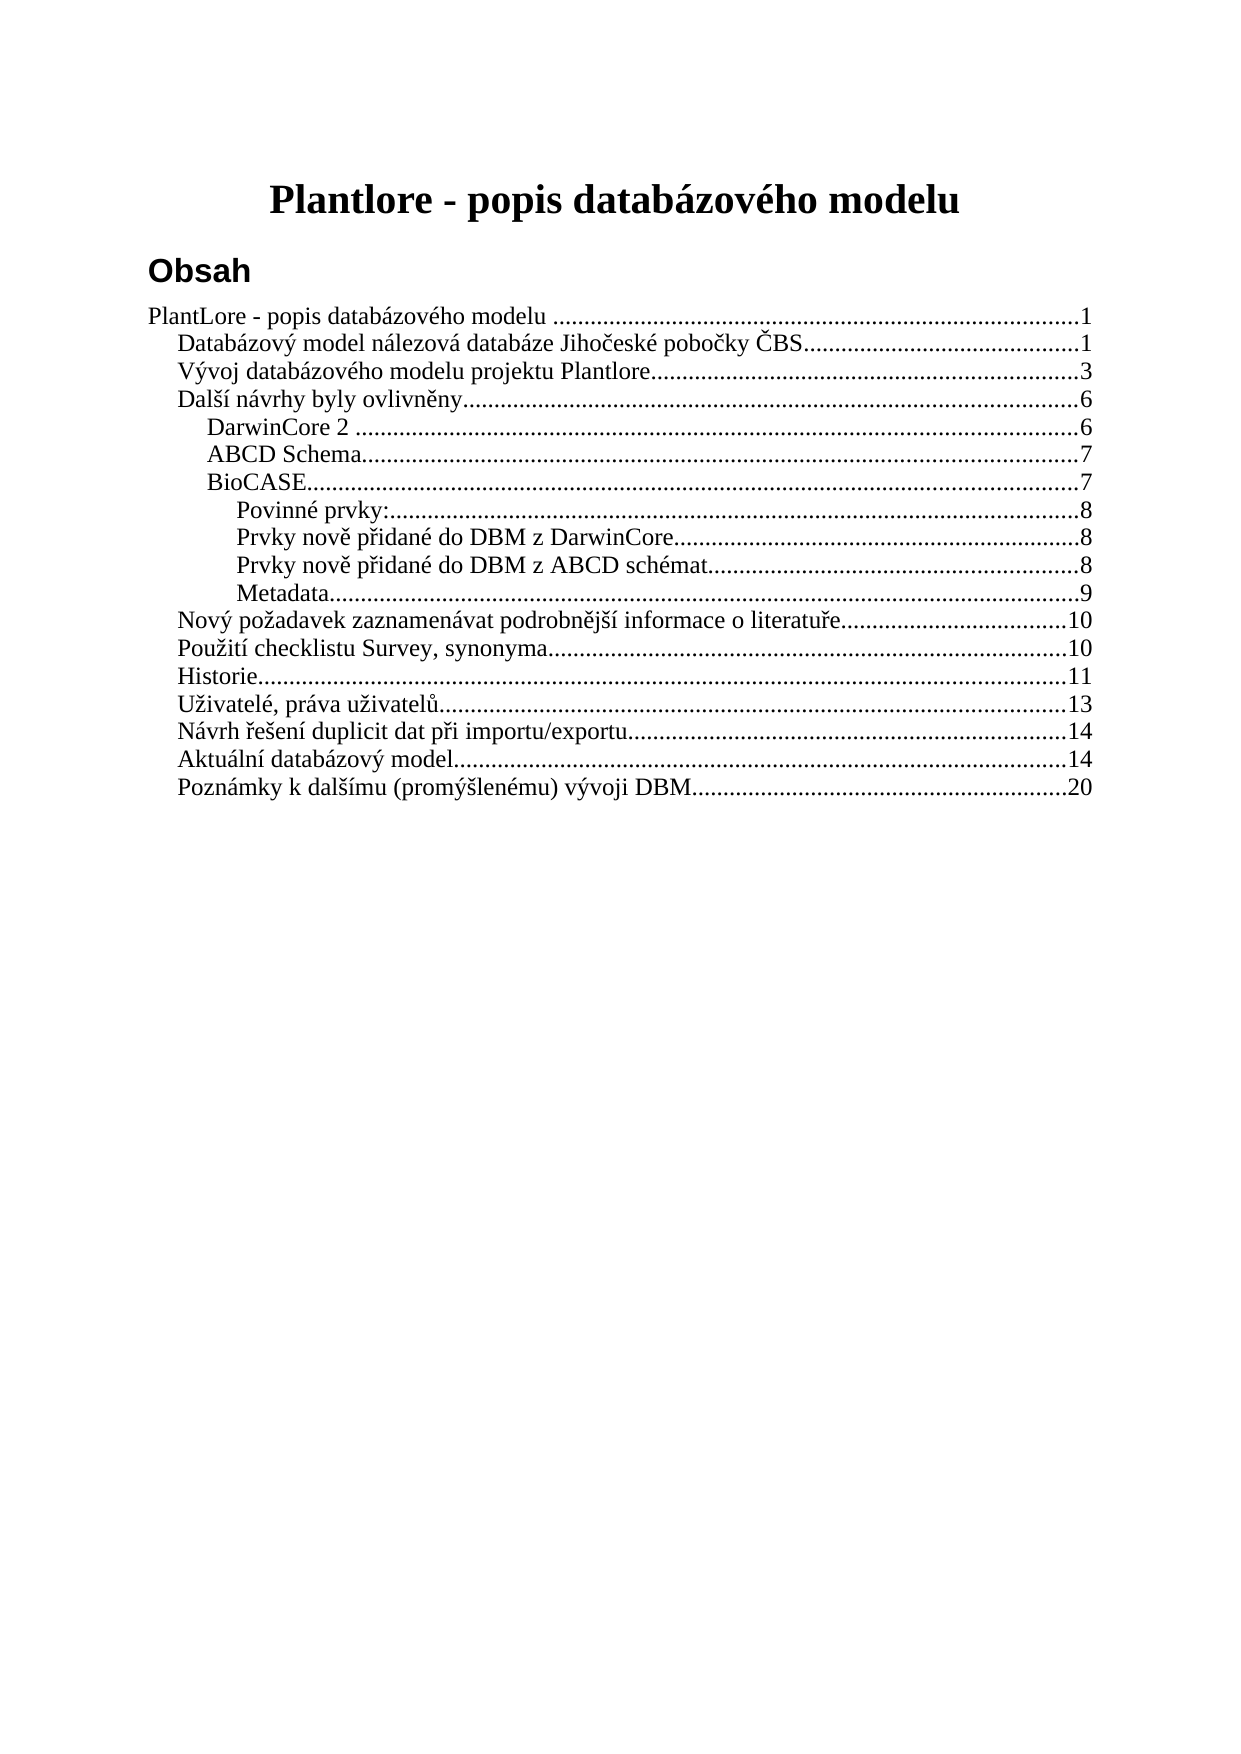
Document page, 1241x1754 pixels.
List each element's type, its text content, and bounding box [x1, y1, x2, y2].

subtitle Obsah [148, 252, 1092, 289]
text Metadata 9 [236, 579, 1092, 607]
text Použití checklistu Survey, synonyma 10 [177, 634, 1092, 662]
text PlantLore - popis databázového modelu 1 [148, 302, 1092, 329]
text Návrh řešení duplicit dat při importu/exportu 14 [177, 717, 1092, 745]
text Prvky nově přidané do DBM z DarwinCore 8 [236, 523, 1092, 551]
subtitle Plantlore - popis databázového modelu [148, 177, 1092, 223]
text Aktuální databázový model 14 [177, 745, 1092, 773]
text Prvky nově přidané do DBM z ABCD schémat 8 [236, 551, 1092, 579]
text Vývoj databázového modelu projektu Plantlore 3 [177, 357, 1092, 385]
text Poznámky k dalšímu (promýšlenému) vývoji DBM 20 [177, 773, 1092, 801]
text ABCD Schema 7 [207, 440, 1092, 468]
text DarwinCore 2 6 [207, 413, 1092, 440]
text Další návrhy byly ovlivněny 6 [177, 385, 1092, 413]
text Nový požadavek zaznamenávat podrobnější informace o literatuře 10 [177, 607, 1092, 634]
text Uživatelé, práva uživatelů 13 [177, 690, 1092, 717]
text Historie 11 [177, 662, 1092, 690]
text BioCASE 7 [207, 468, 1092, 496]
text Povinné prvky: 8 [236, 496, 1092, 523]
text Databázový model nálezová databáze Jihočeské pobočky ČBS 1 [177, 329, 1092, 357]
